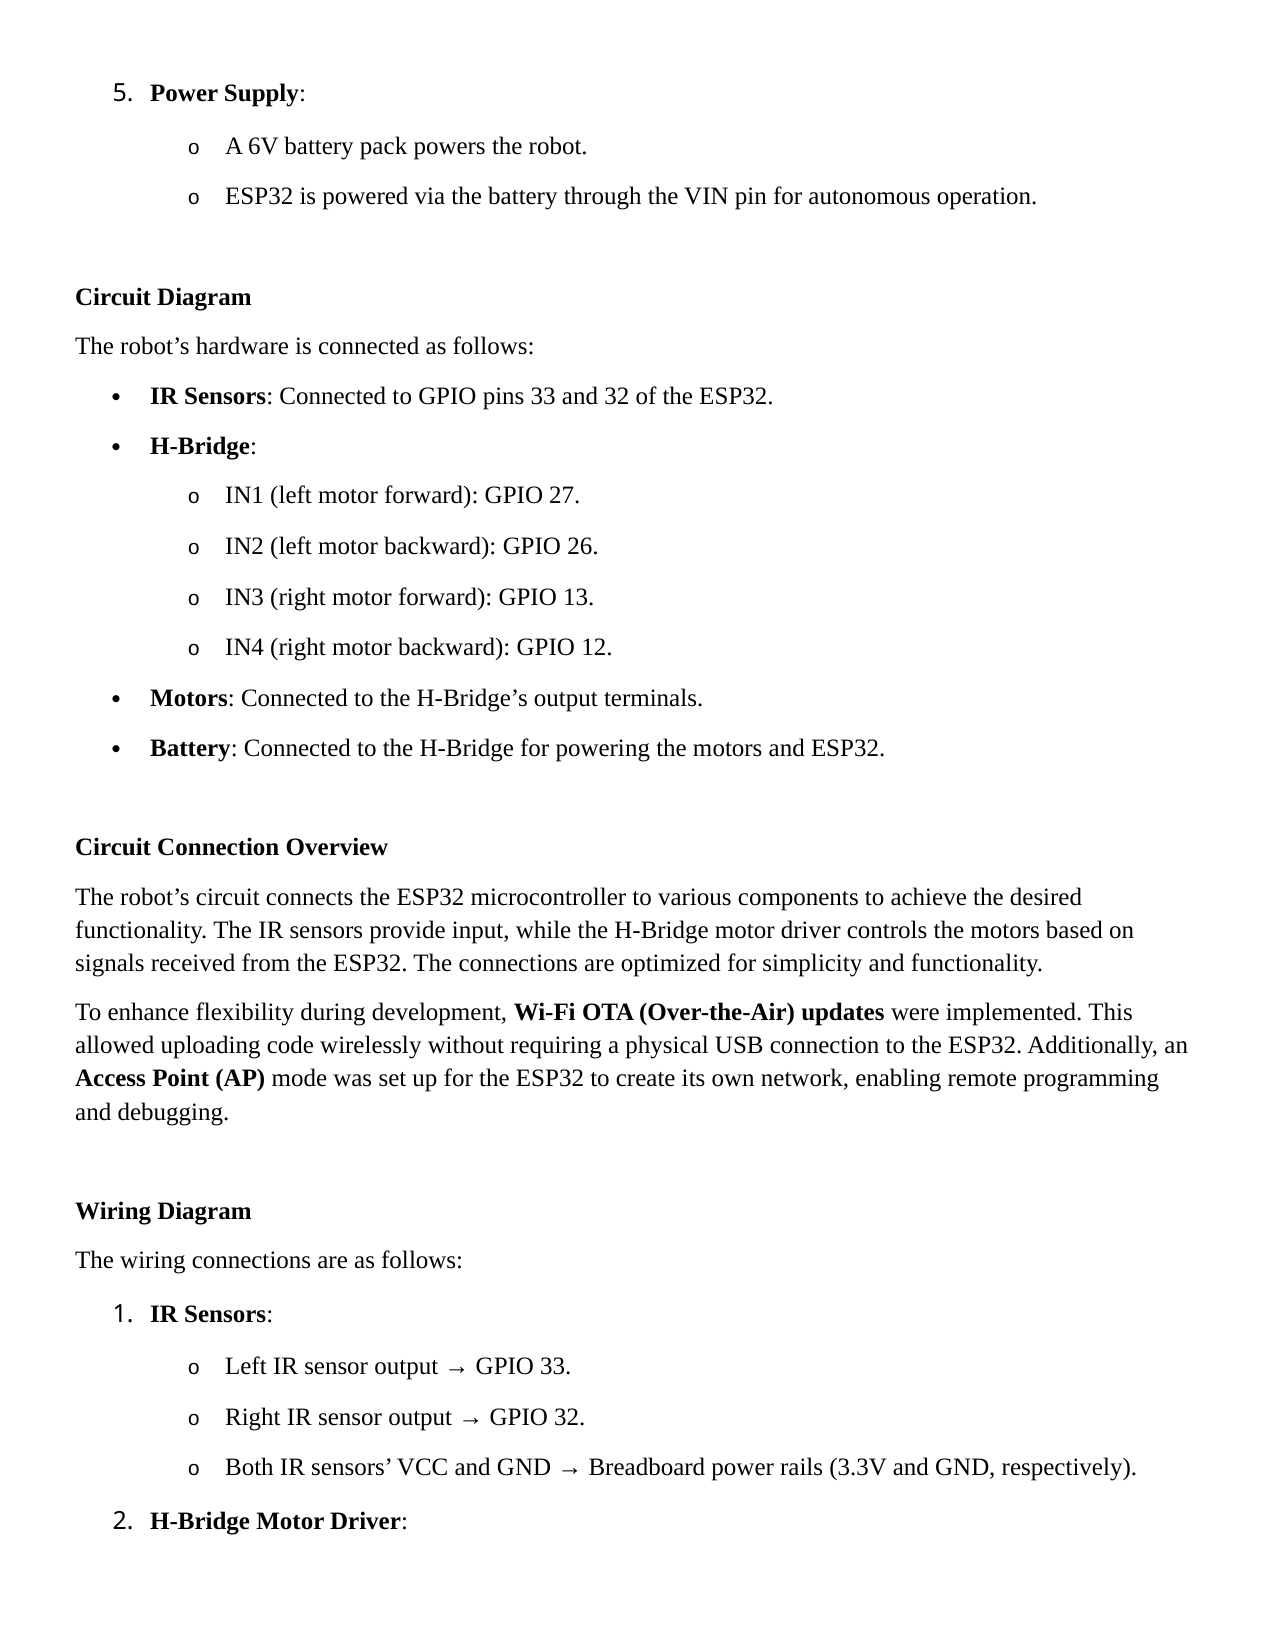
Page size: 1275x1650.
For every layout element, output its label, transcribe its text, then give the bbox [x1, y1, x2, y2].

text Circuit Diagram [75, 282, 1200, 311]
text The robot’s hardware is connected as follows: [75, 331, 1200, 360]
text The robot’s circuit connects the ESP32 microcontroller to various components to achieve the desired functionality. The IR sensors provide input, while the H-Bridge motor driver controls the motors based on signals received from the ESP32. The connections are optimized for simplicity and functionality. [75, 882, 1200, 977]
list IR Sensors: [112, 1295, 1200, 1329]
list Motors: Connected to the H-Bridge’s output terminals. [112, 683, 1200, 712]
text To enhance flexibility during development, Wi-Fi OTA (Over-the-Air) updates were implemented. This allowed uploading code wirelessly without requiring a physical USB connection to the ESP32. Additionally, an Access Point (AP) mode was set up for the ESP32 to create its own network, enabling remote programming and debugging. [75, 997, 1200, 1125]
list Right IR sensor output → GPIO 32. [187, 1402, 1200, 1431]
list IN3 (right motor forward): GPIO 13. [187, 582, 1200, 611]
list IR Sensors: Connected to GPIO pins 33 and 32 of the ESP32. [112, 381, 1200, 410]
text Wiring Diagram [75, 1196, 1200, 1225]
list A 6V battery pack powers the robot. [187, 131, 1200, 160]
list IN4 (right motor backward): GPIO 12. [187, 632, 1200, 662]
list H-Bridge: [112, 431, 1200, 459]
text The wiring connections are as follows: [75, 1246, 1200, 1274]
list Battery: Connected to the H-Bridge for powering the motors and ESP32. [112, 733, 1200, 761]
list IN1 (left motor forward): GPIO 27. [187, 481, 1200, 510]
list IN2 (left motor backward): GPIO 26. [187, 531, 1200, 561]
list ESP32 is powered via the battery through the VIN pin for autonomous operation. [187, 181, 1200, 211]
list Both IR sensors’ VCC and GND → Breadboard power rails (3.3V and GND, respectively). [187, 1452, 1200, 1482]
list Left IR sensor output → GPIO 33. [187, 1351, 1200, 1381]
list Power Supply: [112, 75, 1200, 109]
list H-Bridge Motor Driver: [112, 1503, 1200, 1537]
text Circuit Connection Overview [75, 832, 1200, 861]
